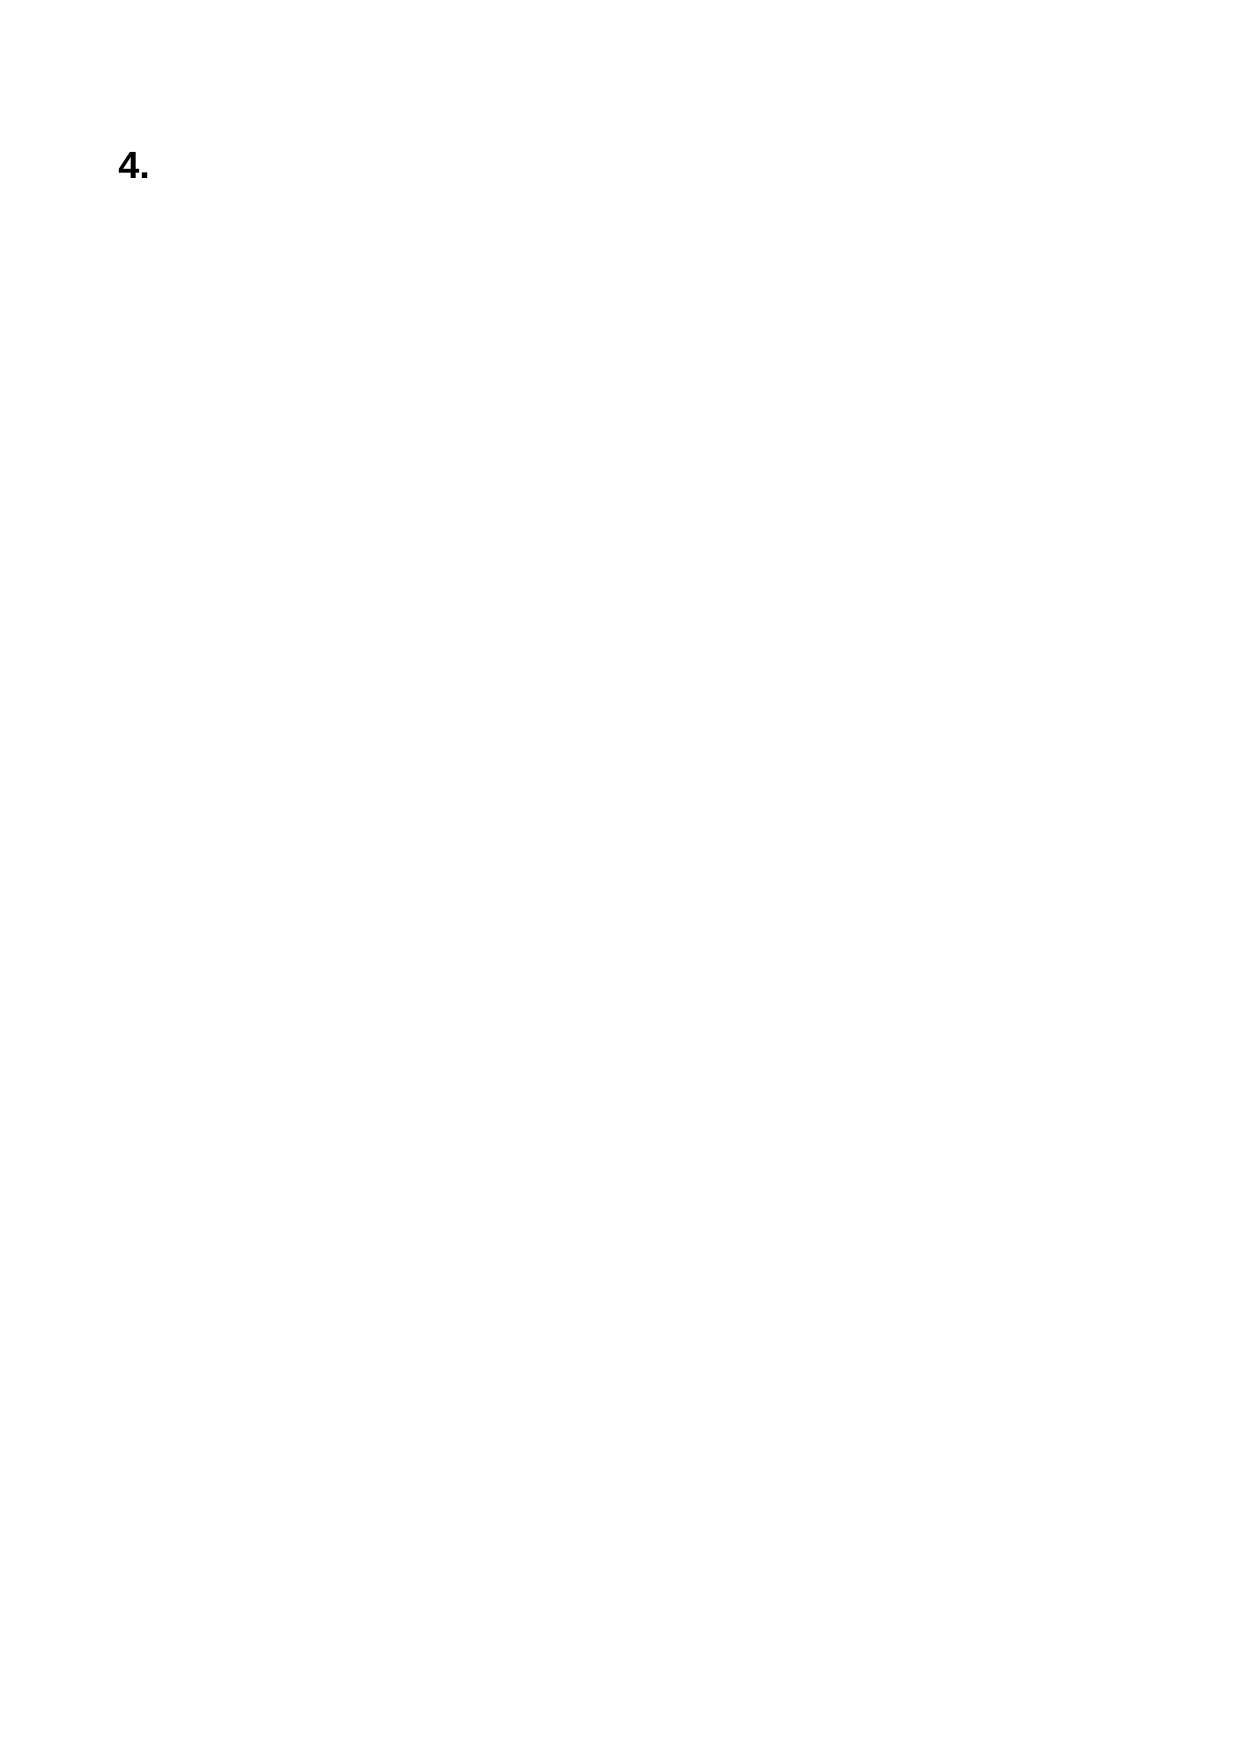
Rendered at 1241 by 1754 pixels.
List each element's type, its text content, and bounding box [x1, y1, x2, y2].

subtitle 4. [118, 143, 1122, 187]
